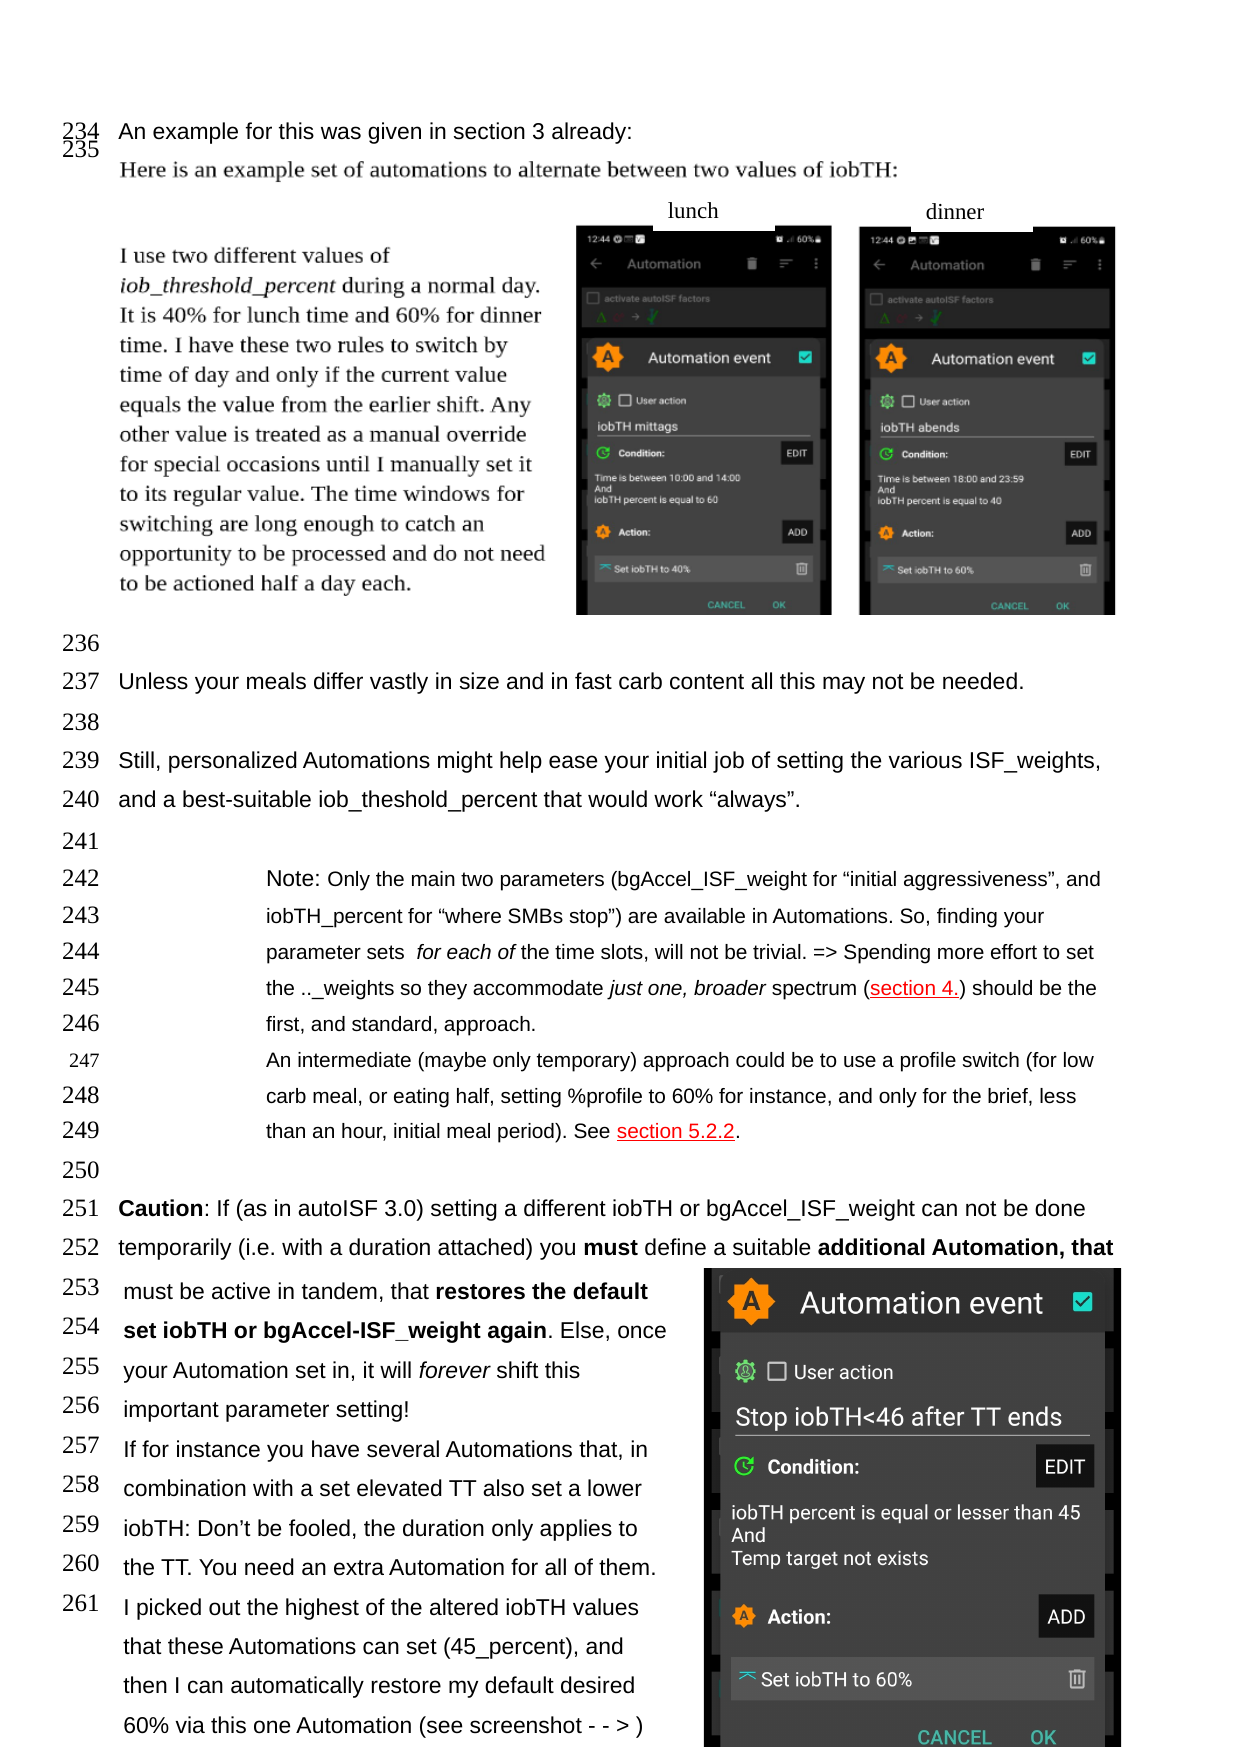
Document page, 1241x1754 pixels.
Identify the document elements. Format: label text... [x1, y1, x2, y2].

text Note: Only the main two parameters (bgAccel_ISF_weight for “initial aggressiveness”, and iobTH_percent for “where SMBs stop”) are available in Automations. So, finding your parameter sets for each of the time slots, will not be trivial. => Spending more effort to set the .._weights so they accommodate just one, broader spectrum (section 4.) should be the first, and standard, approach. [266, 865, 1122, 1036]
text An example for this was given in section 3 already: [118, 118, 1122, 144]
text Unless your meals differ vastly in size and in fast carb content all this may not be needed. [118, 668, 1122, 694]
text must be active in tandem, that restores the default set iobTH or bgAccel-ISF_weight again. Else, once your Automation set in, it will forever shift this important parameter setting! [123, 1278, 674, 1422]
text An intermediate (maybe only temporary) approach could be to use a profile switch (for low carb meal, or eating half, setting %profile to 60% for instance, and only for the brief, less than an hour, initial meal period). See section 5.2.2. [266, 1047, 1122, 1143]
text Still, personalized Automations might help ease your initial job of setting the various ISF_weights, and a best-suitable iob_theshold_percent that would work “always”. [118, 747, 1122, 813]
text I picked out the highest of the altered iobTH values that these Automations can set (45_percent), and then I can automatically restore my default desired 60% via this one Automation (see screenshot - - > ) [123, 1593, 674, 1738]
text lunch [668, 197, 760, 223]
text If for instance you have several Automations that, in combination with a set elevated TT also set a lower iobTH: Don’t be fooled, the duration only applies to the TT. You need an extra Automation for all of them. [123, 1436, 674, 1580]
text Caution: If (as in autoISF 3.0) setting a different iobTH or bgAccel_ISF_weight can not be done temporarily (i.e. with a duration attached) you must define a suitable additional Automation, that [108, 1195, 1129, 1754]
text dinner [926, 198, 1018, 224]
